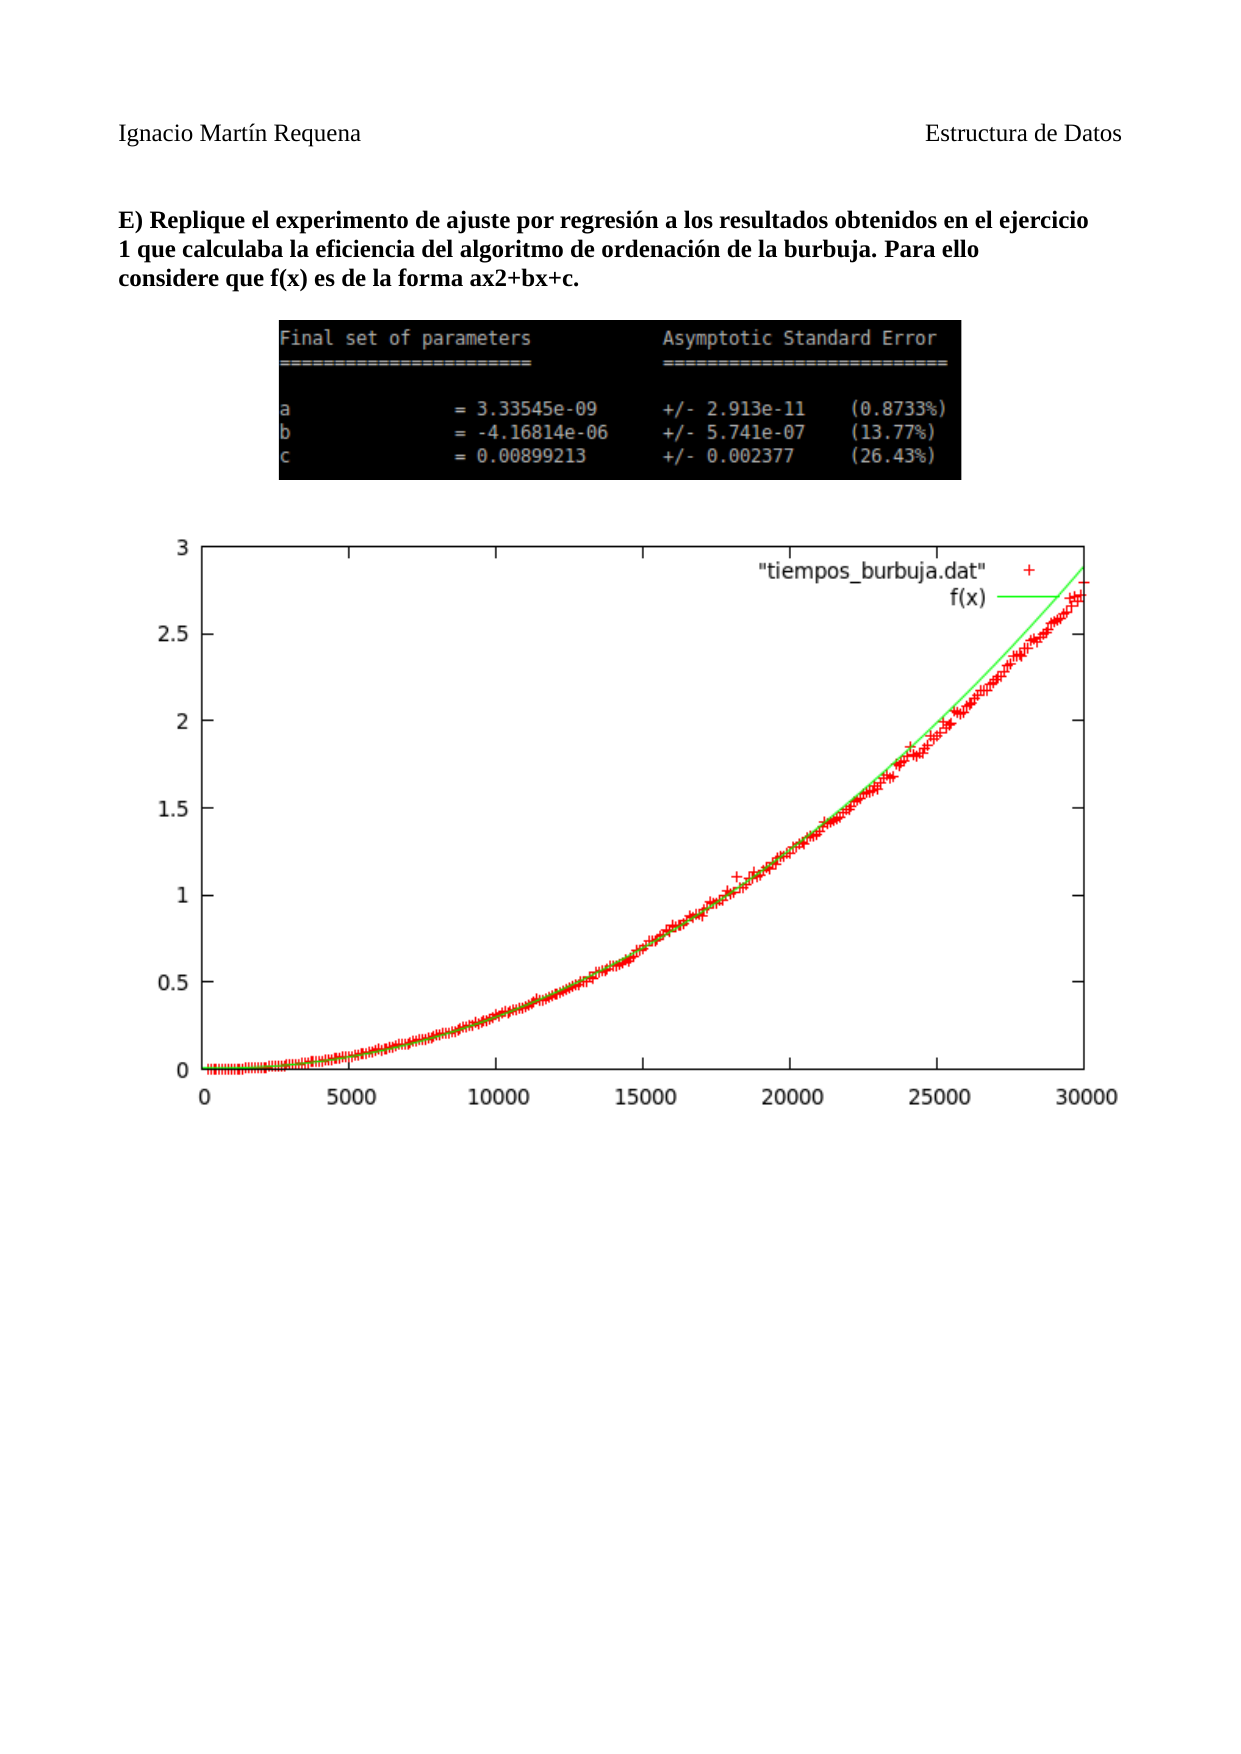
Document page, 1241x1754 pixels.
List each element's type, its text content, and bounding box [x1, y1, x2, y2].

text E) Replique el experimento de ajuste por regresión a los resultados obtenidos en el ejercicio [118, 205, 1122, 234]
picture [278, 320, 962, 480]
picture [120, 521, 1121, 1122]
text considere que f(x) es de la forma ax2+bx+c. [118, 263, 1122, 291]
text 1 que calculaba la eficiencia del algoritmo de ordenación de la burbuja. Para ello [118, 234, 1122, 263]
